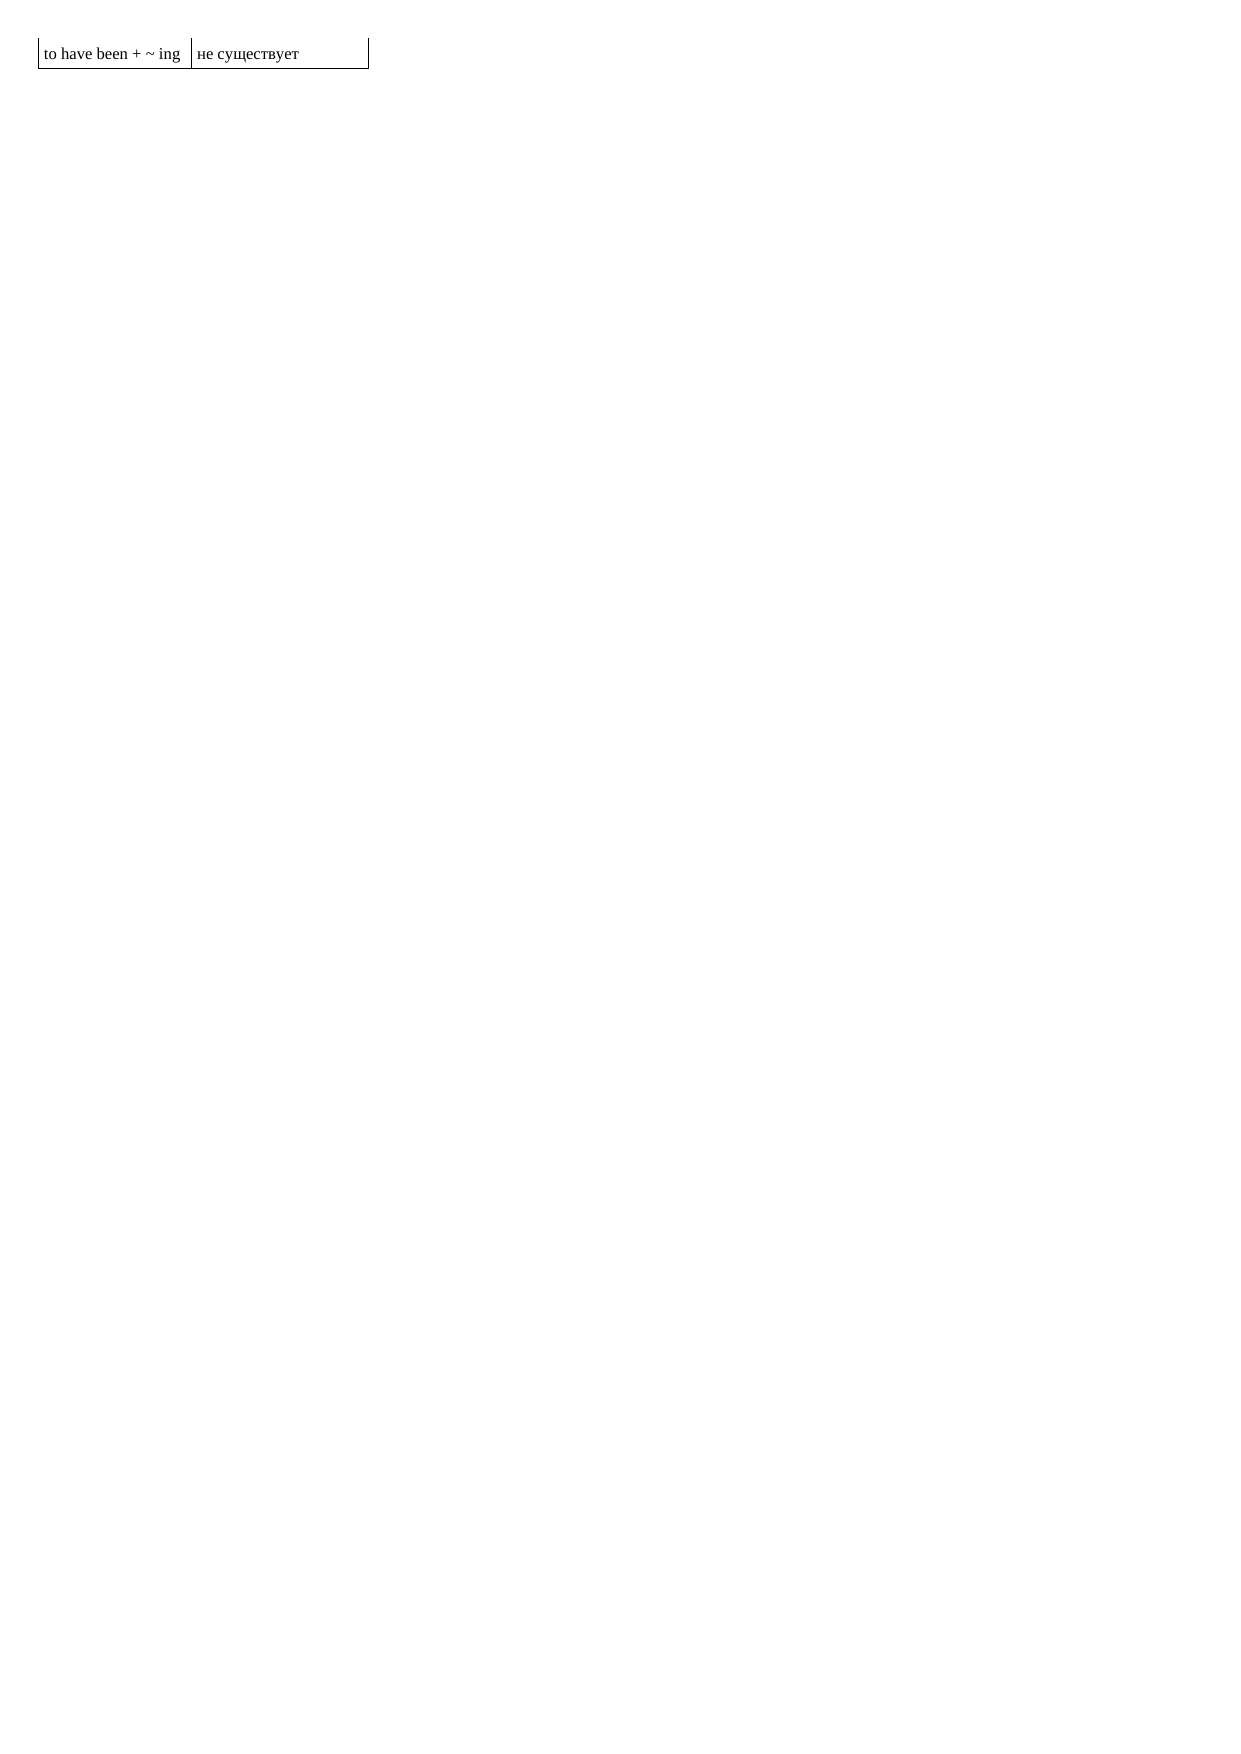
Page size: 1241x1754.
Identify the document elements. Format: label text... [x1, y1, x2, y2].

table_cell не существует [192, 38, 368, 68]
table_cell to have been + ~ ing [39, 38, 191, 68]
